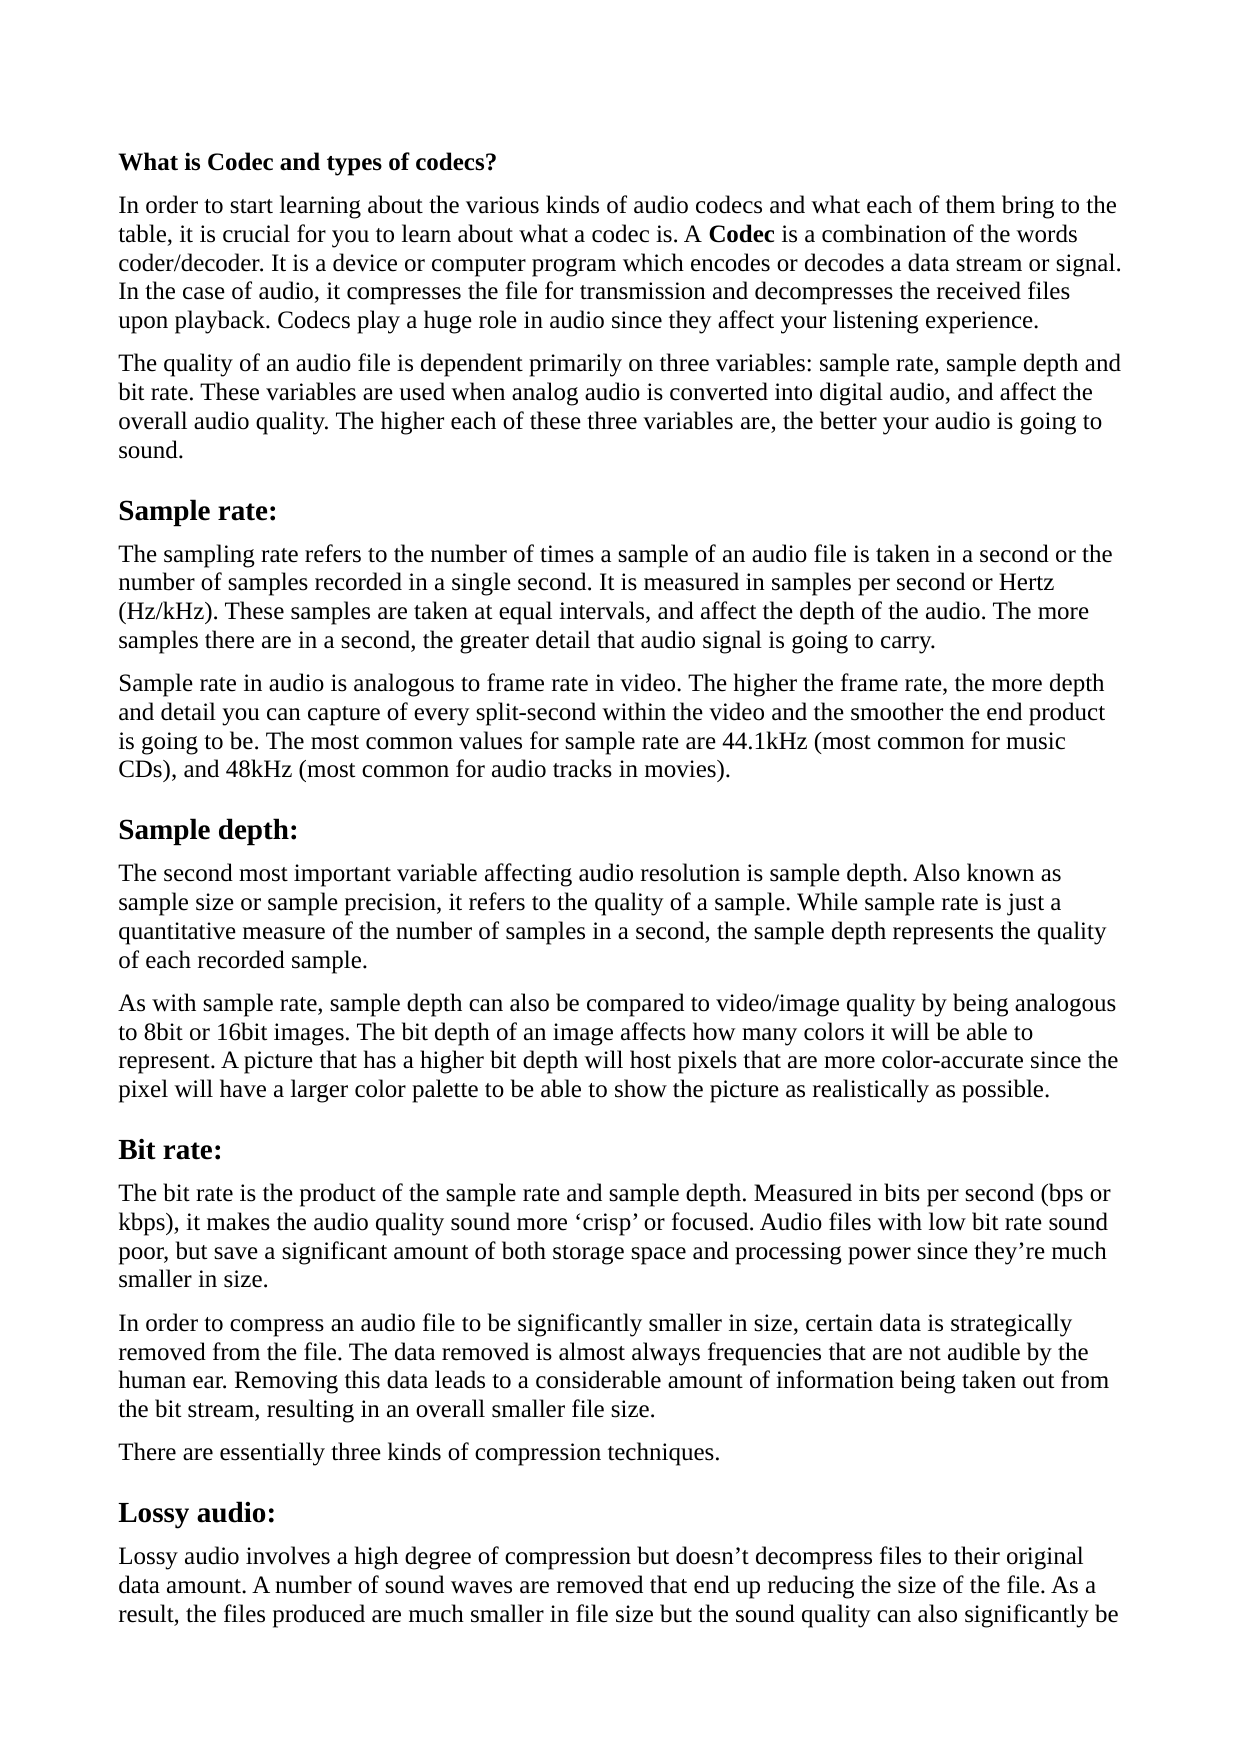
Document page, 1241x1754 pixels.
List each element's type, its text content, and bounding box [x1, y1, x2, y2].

subtitle Lossy audio: [118, 1495, 1122, 1529]
subtitle Sample depth: [118, 812, 1122, 846]
text In order to compress an audio file to be significantly smaller in size, certain data is strategically removed from the file. The data removed is almost always frequencies that are not audible by the human ear. Removing this data leads to a considerable amount of information being taken out from the bit stream, resulting in an overall smaller file size. [118, 1308, 1122, 1423]
text In order to start learning about the various kinds of audio codecs and what each of them bring to the table, it is crucial for you to learn about what a codec is. A Codec is a combination of the words coder/decoder. It is a device or computer program which encodes or decodes a data stream or signal. In the case of audio, it compresses the file for transmission and decompresses the received files upon playback. Codecs play a huge role in audio since they affect your listening experience. [118, 190, 1122, 334]
text The second most important variable affecting audio resolution is sample depth. Also known as sample size or sample precision, it refers to the quality of a sample. While sample rate is just a quantitative measure of the number of samples in a second, the sample depth represents the quality of each recorded sample. [118, 858, 1122, 973]
text Lossy audio involves a high degree of compression but doesn’t decompress files to their original data amount. A number of sound waves are removed that end up reducing the size of the file. As a result, the files produced are much smaller in file size but the sound quality can also significantly be [118, 1541, 1122, 1628]
text What is Codec and types of codecs? [118, 147, 1122, 176]
subtitle Bit rate: [118, 1132, 1122, 1166]
text The sampling rate refers to the number of times a sample of an audio file is taken in a second or the number of samples recorded in a single second. It is measured in samples per second or Hertz (Hz/kHz). These samples are taken at equal intervals, and affect the depth of the audio. The more samples there are in a second, the greater detail that audio signal is going to carry. [118, 539, 1122, 654]
text There are essentially three kinds of compression techniques. [118, 1437, 1122, 1466]
text Sample rate in audio is analogous to frame rate in video. The higher the frame rate, the more depth and detail you can capture of every split-second within the video and the smoother the end product is going to be. The most common values for sample rate are 44.1kHz (most common for music CDs), and 48kHz (most common for audio tracks in movies). [118, 668, 1122, 783]
text The bit rate is the product of the sample rate and sample depth. Measured in bits per second (bps or kbps), it makes the audio quality sound more ‘crisp’ or focused. Audio files with low bit rate sound poor, but save a significant amount of both storage space and processing power since they’re much smaller in size. [118, 1178, 1122, 1293]
subtitle Sample rate: [118, 493, 1122, 526]
text As with sample rate, sample depth can also be compared to video/image quality by being analogous to 8bit or 16bit images. The bit depth of an image affects how many colors it will be able to represent. A picture that has a higher bit depth will host pixels that are more color-accurate since the pixel will have a larger color palette to be able to show the picture as realistically as possible. [118, 988, 1122, 1103]
text The quality of an audio file is dependent primarily on three variables: sample rate, sample depth and bit rate. These variables are used when analog audio is converted into digital audio, and affect the overall audio quality. The higher each of these three variables are, the better your audio is going to sound. [118, 348, 1122, 463]
